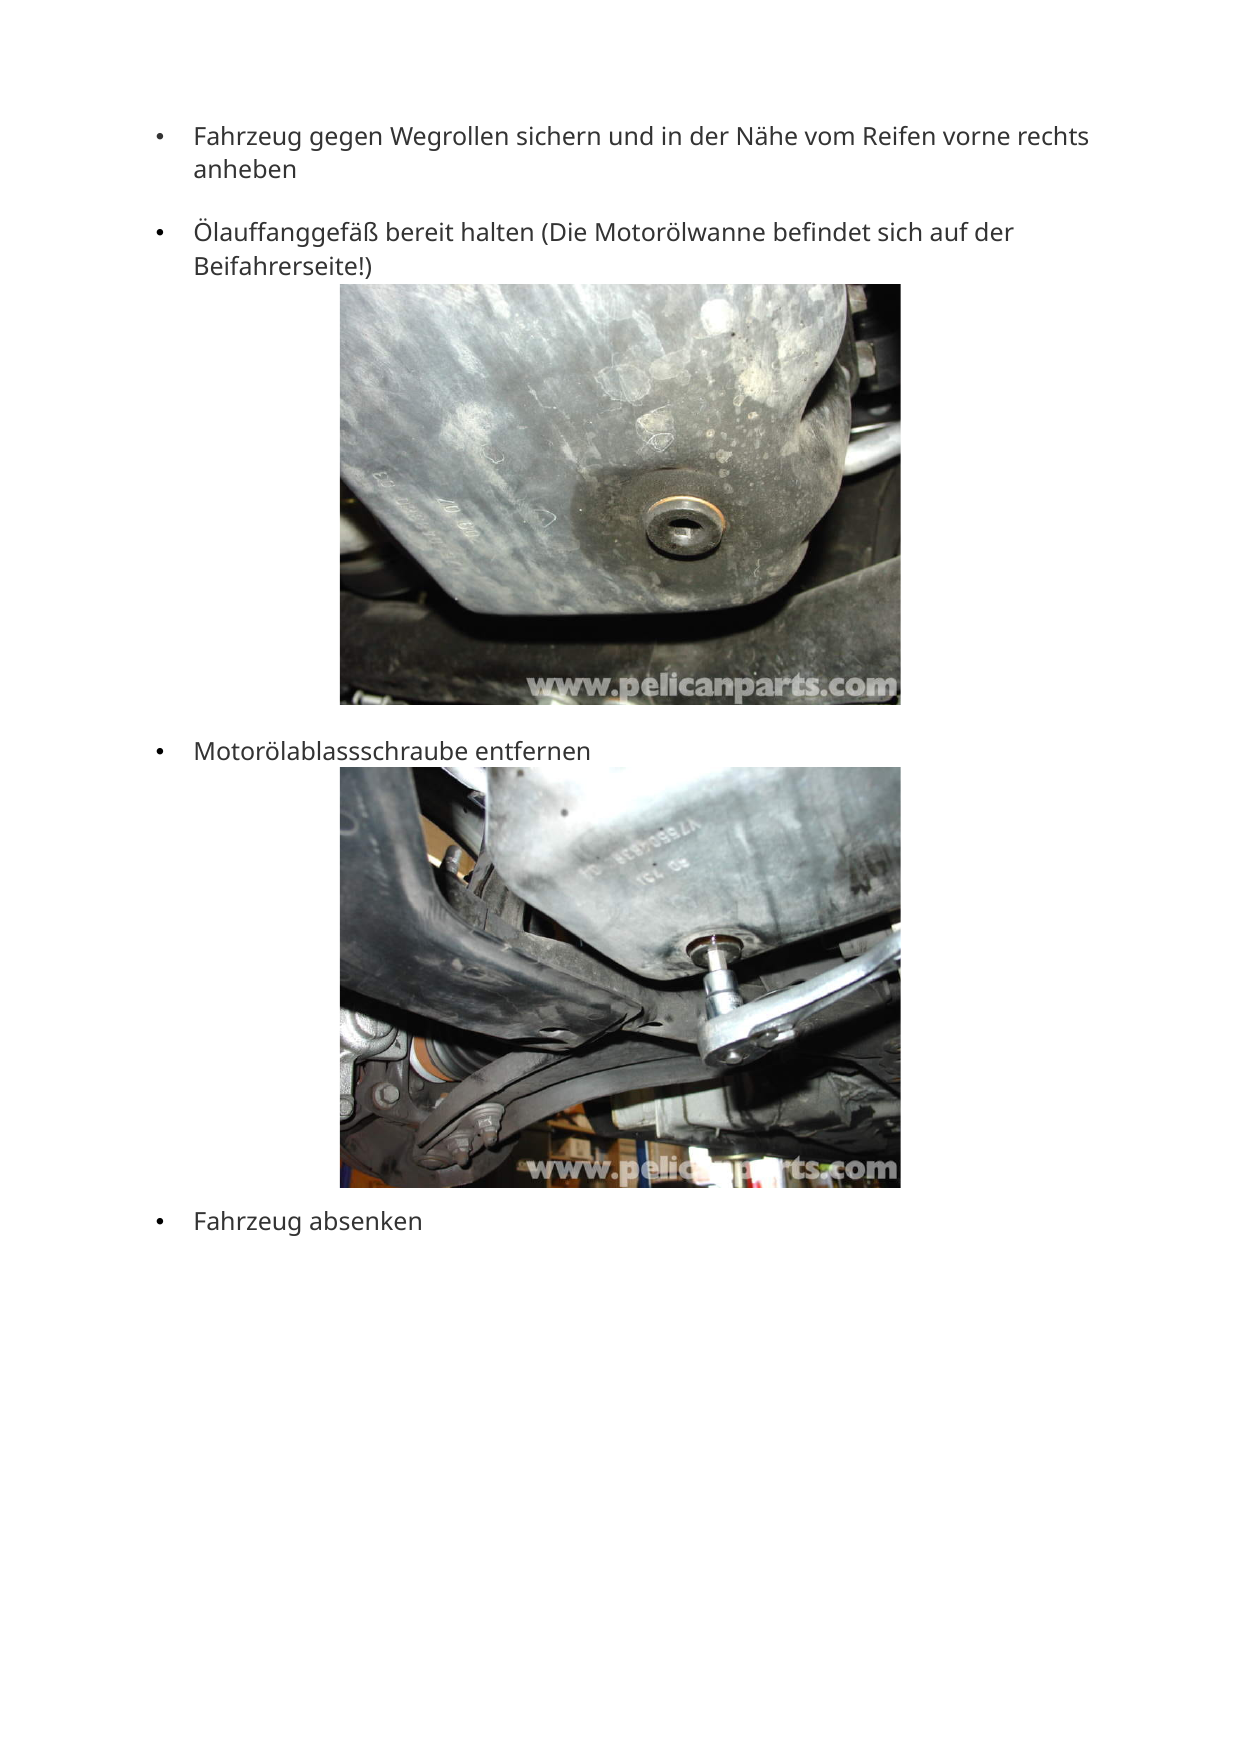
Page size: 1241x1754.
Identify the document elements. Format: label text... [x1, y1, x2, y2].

picture [339, 284, 901, 705]
list Fahrzeug gegen Wegrollen sichern und in der Nähe vom Reifen vorne rechts anheben [156, 118, 1122, 186]
picture [339, 767, 901, 1188]
list Fahrzeug absenken [156, 1204, 1122, 1267]
list Motorölablassschraube entfernen [156, 733, 1122, 767]
list Ölauffanggefäß bereit halten (Die Motorölwanne befindet sich auf der Beifahrerseite!) [156, 215, 1122, 283]
